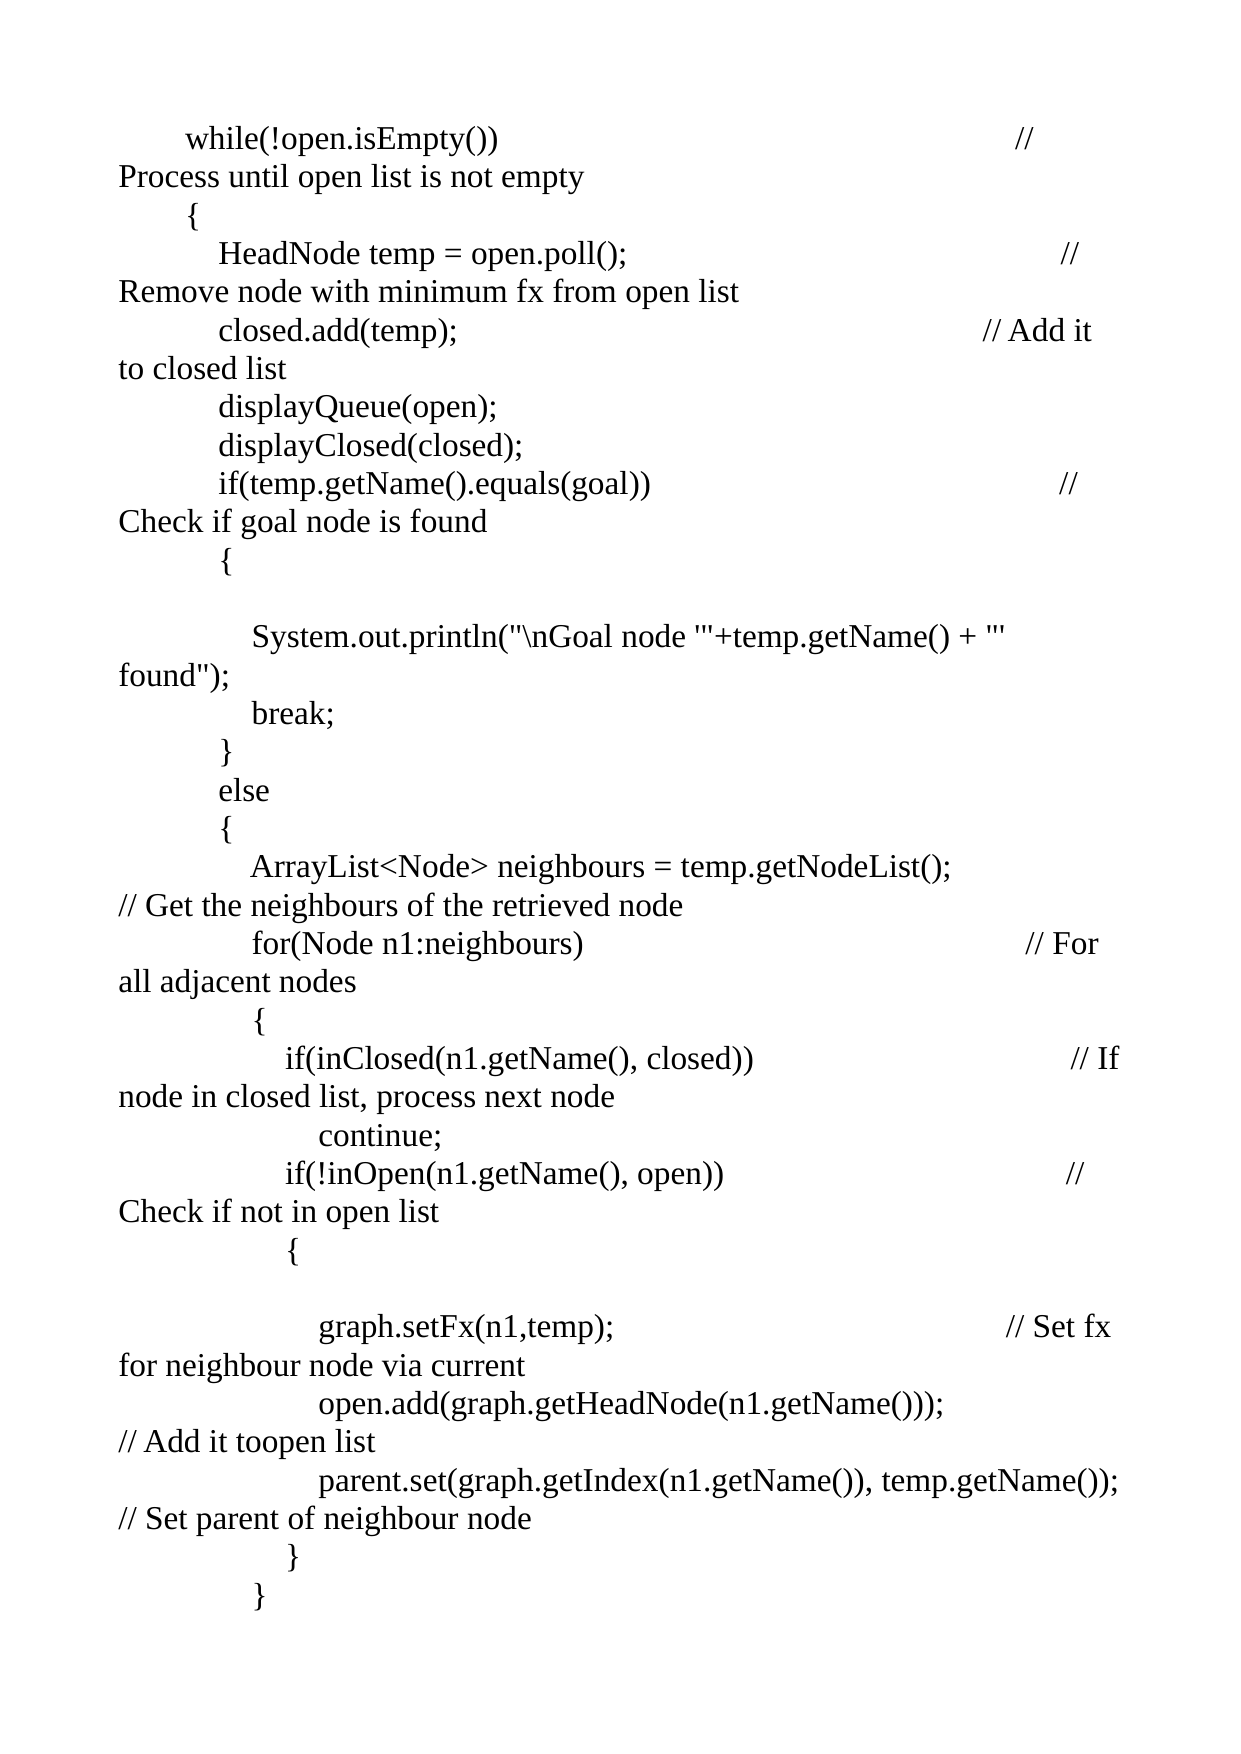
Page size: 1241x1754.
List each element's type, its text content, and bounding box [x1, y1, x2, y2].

text displayQueue(open); [118, 386, 1122, 425]
text if(!inOpen(n1.getName(), open)) // Check if not in open list [118, 1153, 1122, 1230]
text continue; [118, 1115, 1122, 1153]
text parent.set(graph.getIndex(n1.getName()), temp.getName()); // Set parent of neighbour node [118, 1460, 1122, 1536]
text } [118, 1575, 1122, 1613]
text ArrayList<Node> neighbours = temp.getNodeList(); // Get the neighbours of the retrieved node [118, 846, 1122, 923]
text } [118, 1536, 1122, 1575]
text { [118, 540, 1122, 578]
text closed.add(temp); // Add it to closed list [118, 310, 1122, 386]
text { [118, 195, 1122, 233]
text graph.setFx(n1,temp); // Set fx for neighbour node via current [118, 1306, 1122, 1383]
text else [118, 770, 1122, 808]
text HeadNode temp = open.poll(); // Remove node with minimum fx from open list [118, 233, 1122, 310]
text { [118, 808, 1122, 846]
text if(temp.getName().equals(goal)) // Check if goal node is found [118, 463, 1122, 540]
text open.add(graph.getHeadNode(n1.getName())); // Add it toopen list [118, 1383, 1122, 1460]
text } [118, 731, 1122, 770]
text { [118, 1230, 1122, 1268]
text while(!open.isEmpty()) // Process until open list is not empty [118, 118, 1122, 195]
text { [118, 1000, 1122, 1038]
text for(Node n1:neighbours) // For all adjacent nodes [118, 923, 1122, 1000]
text if(inClosed(n1.getName(), closed)) // If node in closed list, process next node [118, 1038, 1122, 1115]
text displayClosed(closed); [118, 425, 1122, 463]
text System.out.println("\nGoal node '"+temp.getName() + "' found"); [118, 616, 1122, 693]
text break; [118, 693, 1122, 731]
